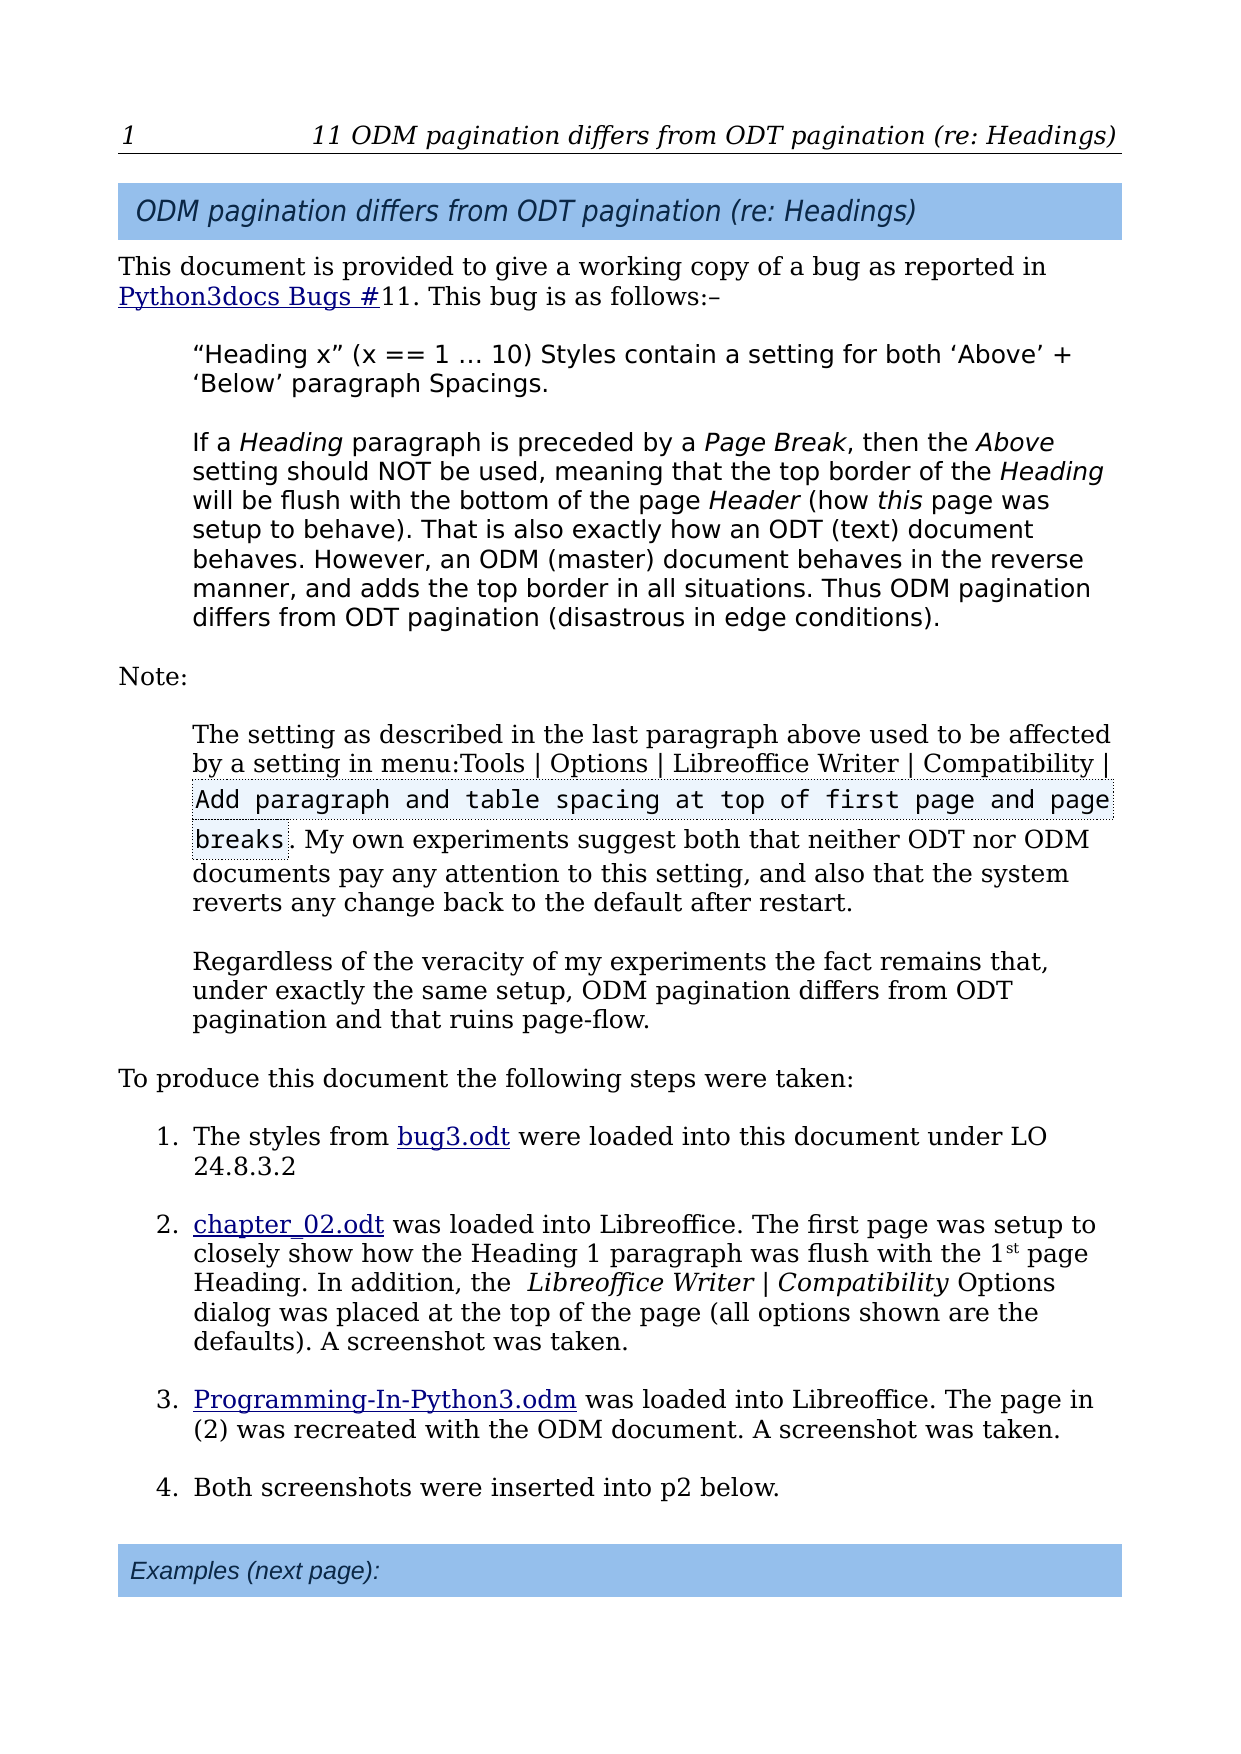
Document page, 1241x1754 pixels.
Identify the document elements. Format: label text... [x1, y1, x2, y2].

list The styles from bug3.odt were loaded into this document under LO 24.8.3.2 [156, 1122, 1122, 1181]
text The setting as described in the last paragraph above used to be affected by a setting in menu:Tools | Options | Libreoffice Writer | Compatibility | Add paragraph and table spacing at top of first page and page breaks. My own experiments suggest both that neither ODT nor ODM documents pay any attention to this setting, and also that the system reverts any change back to the default after restart. [192, 721, 1122, 917]
subtitle ODM pagination differs from ODT pagination (re: Headings) [118, 183, 1122, 240]
text If a Heading paragraph is preceded by a Page Break, then the Above setting should NOT be used, meaning that the top border of the Heading will be flush with the bottom of the page Header (how this page was setup to behave). That is also exactly how an ODT (text) document behaves. However, an ODM (master) document behaves in the reverse manner, and adds the top border in all situations. Thus ODM pagination differs from ODT pagination (disastrous in edge conditions). [192, 428, 1122, 632]
text “Heading x” (x == 1 … 10) Styles contain a setting for both ‘Above’ + ‘Below’ paragraph Spacings. [192, 340, 1122, 399]
text This document is provided to give a working copy of a bug as reported in Python3docs Bugs #11. This bug is as follows:– [118, 253, 1122, 311]
list Both screenshots were inserted into p2 below. [156, 1473, 1122, 1503]
text Regardless of the veracity of my experiments the fact remains that, under exactly the same setup, ODM pagination differs from ODT pagination and that ruins page-flow. [192, 947, 1122, 1034]
subtitle Examples (next page): [118, 1544, 1122, 1597]
text Note: [118, 662, 1122, 691]
list Programming-In-Python3.odm was loaded into Libreoffice. The page in (2) was recreated with the ODM document. A screenshot was taken. [156, 1386, 1122, 1444]
list chapter_02.odt was loaded into Libreoffice. The first page was setup to closely show how the Heading 1 paragraph was flush with the 1st page Heading. In addition, the Libreoffice Writer | Compatibility Options dialog was placed at the top of the page (all options shown are the defaults). A screenshot was taken. [156, 1210, 1122, 1356]
text To produce this document the following steps were taken: [118, 1064, 1122, 1093]
